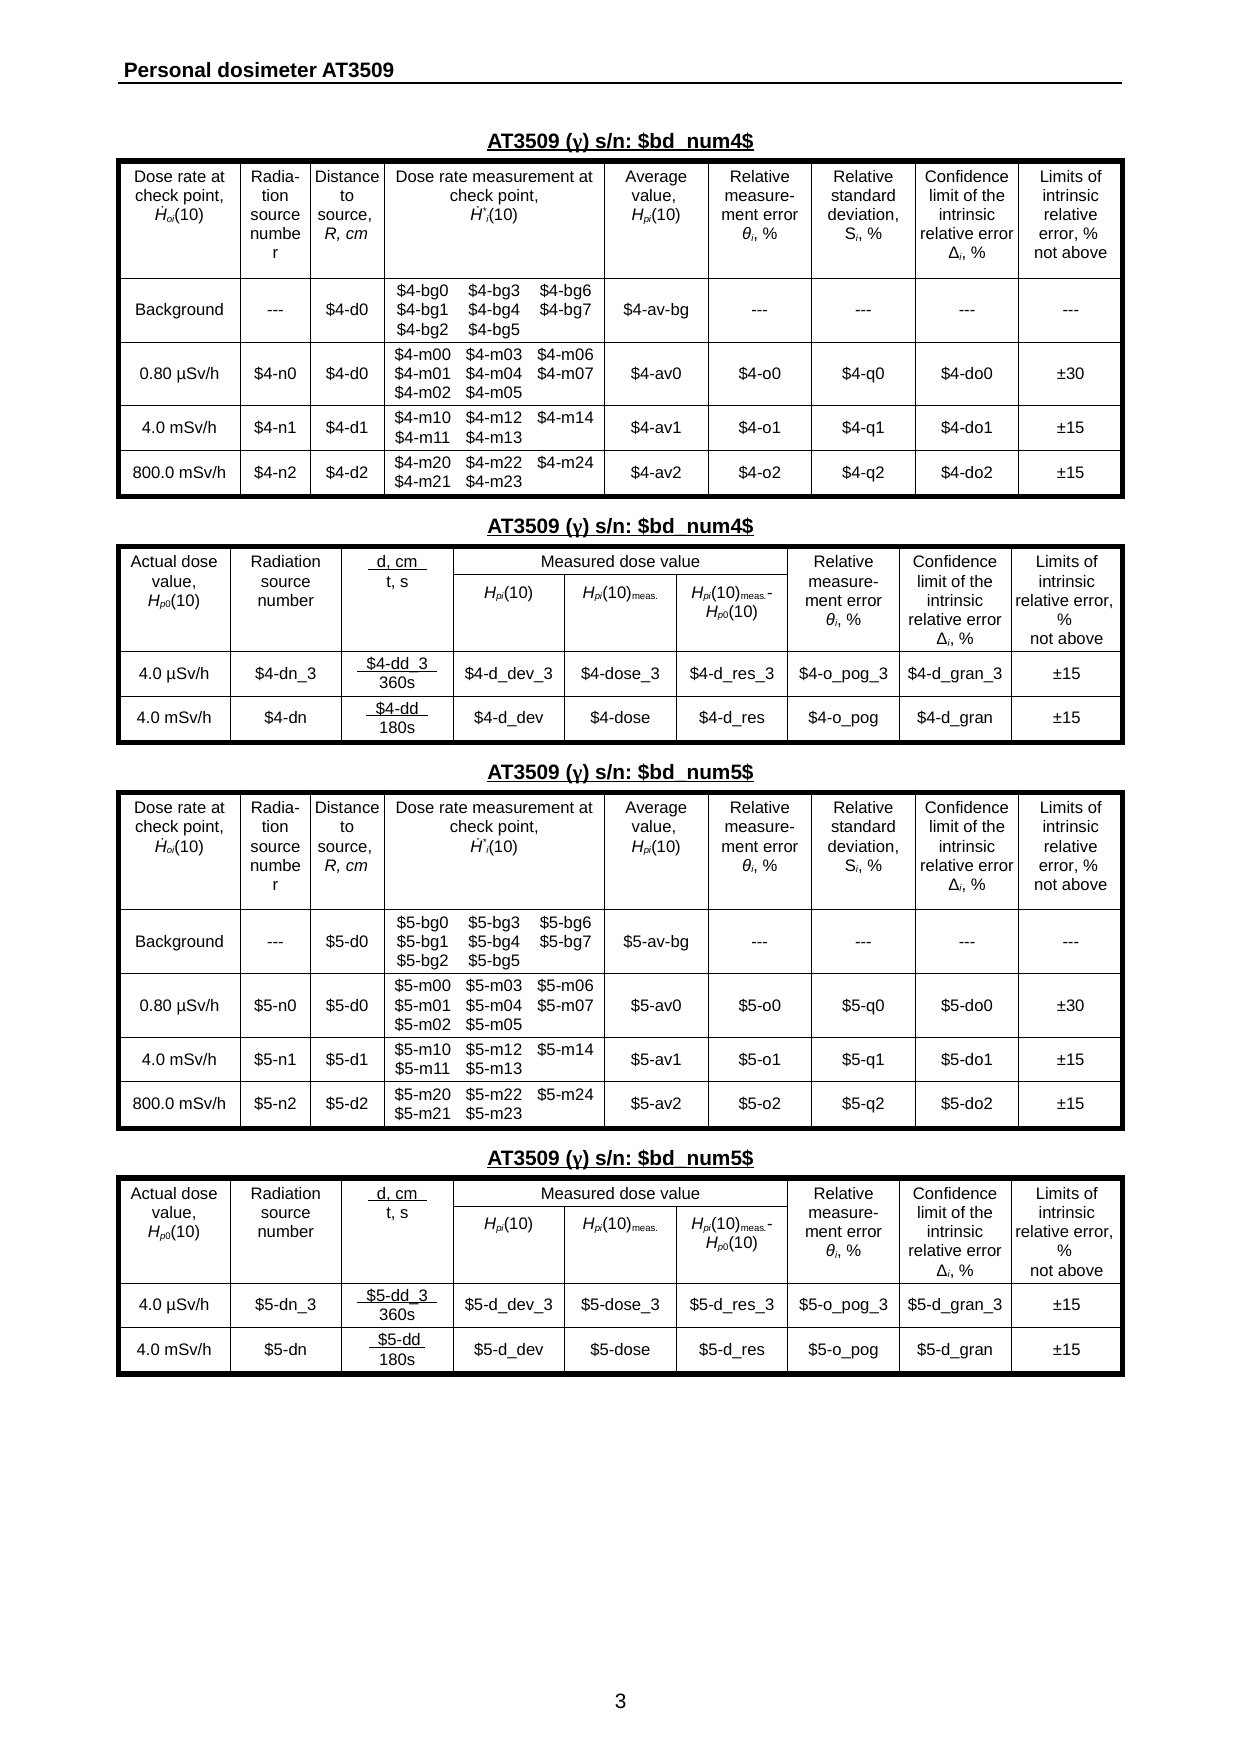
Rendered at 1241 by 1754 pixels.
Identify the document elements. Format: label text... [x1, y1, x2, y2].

table_cell $4-dn [231, 697, 341, 740]
table_cell $5-m20 $5-m21 $5-m22 $5-m23 $5-m24 [385, 1082, 604, 1126]
table_cell --- [1019, 279, 1120, 342]
table_cell $4-m20 $4-m21 $4-m22 $4-m23 $4-m24 [385, 451, 604, 494]
table_cell $5-o2 [709, 1082, 811, 1126]
table_cell ±15 [1019, 406, 1120, 450]
table_cell $5-o0 [709, 974, 811, 1037]
table_cell Hpi(10)meas. [565, 1207, 676, 1282]
table_cell $5-do1 [916, 1038, 1018, 1081]
table_cell Limits of intrinsic relative error, % not above [1012, 549, 1120, 651]
table_cell --- [916, 910, 1018, 973]
table_cell $4-q2 [812, 451, 915, 494]
table_cell $4-dose_3 [565, 652, 676, 696]
table_cell Dose rate measurement at check point, Ḣ*i(10) [385, 795, 604, 909]
table_cell Actual dose value, Hp0(10) [121, 1181, 230, 1282]
table_cell $4-do0 [916, 343, 1018, 405]
table_cell $4-av-bg [605, 279, 708, 342]
table_cell Confidence limit of the intrinsic relative error Δi, % [916, 164, 1018, 278]
table_cell Hpi(10) [454, 575, 564, 651]
table_cell $4-n1 [241, 406, 310, 450]
table_cell $4-m10 $4-m11 $4-m12 $4-m13 $4-m14 [385, 406, 604, 450]
table_cell $4-d1 [311, 406, 384, 450]
table_cell $4-dd 180s [342, 697, 453, 740]
table_cell $4-o_pog_3 [788, 652, 899, 696]
table_cell Measured dose value [454, 1181, 787, 1206]
table_cell $4-do2 [916, 451, 1018, 494]
table_cell --- [709, 279, 811, 342]
table_cell Dose rate measurement at check point, Ḣ*i(10) [385, 164, 604, 278]
table_header AT3509 (γ) s/n: $bd_num4$ [118, 114, 1122, 158]
table_cell 0.80 µSv/h [121, 343, 240, 405]
table_cell 800.0 mSv/h [121, 451, 240, 494]
table_cell 4.0 mSv/h [121, 1328, 230, 1371]
table_cell $5-av0 [605, 974, 708, 1037]
table_cell $5-d_dev [454, 1328, 564, 1371]
table_cell $4-dose [565, 697, 676, 740]
table_cell Hpi(10)meas. [565, 575, 676, 651]
table_cell ±30 [1019, 343, 1120, 405]
table_cell Radiation source number [231, 1181, 341, 1282]
table_cell Relative standard deviation, Si, % [812, 164, 915, 278]
table_cell $5-d0 [311, 974, 384, 1037]
table_cell --- [916, 279, 1018, 342]
table_cell $4-m00 $4-m01 $4-m02 $4-m03 $4-m04 $4-m05 $4-m06 $4-m07 [385, 343, 604, 405]
table_cell ±15 [1012, 1328, 1120, 1371]
table_cell Confidence limit of the intrinsic relative error Δi, % [900, 1181, 1011, 1282]
table_cell $5-n2 [241, 1082, 310, 1126]
table_cell Background [121, 279, 240, 342]
table_cell Dose rate at check point, Ḣoi(10) [121, 164, 240, 278]
table_cell $4-bg0 $4-bg1 $4-bg2 $4-bg3 $4-bg4 $4-bg5 $4-bg6 $4-bg7 [385, 279, 604, 342]
table_cell --- [709, 910, 811, 973]
table_cell $5-n0 [241, 974, 310, 1037]
table_cell $4-d_res [677, 697, 787, 740]
table_cell Average value, Hpi(10) [605, 164, 708, 278]
table_cell $4-av1 [605, 406, 708, 450]
table_cell ±30 [1019, 974, 1120, 1037]
table_cell Actual dose value, Hp0(10) [121, 549, 230, 651]
table_cell Distance to source, R, сm [311, 795, 384, 909]
table_cell $4-q1 [812, 406, 915, 450]
table_cell Radia-tion source number [241, 795, 310, 909]
table_cell $5-d0 [311, 910, 384, 973]
table_cell $4-d_gran_3 [900, 652, 1011, 696]
table_cell $5-d_res [677, 1328, 787, 1371]
table_cell $4-d2 [311, 451, 384, 494]
table_cell $4-dd_3 360s [342, 652, 453, 696]
table_cell --- [1019, 910, 1120, 973]
table_cell Radia-tion source number [241, 164, 310, 278]
table_cell Limits of intrinsic relative error, % not above [1019, 164, 1120, 278]
table_cell $5-dd 180s [342, 1328, 453, 1371]
table_cell $5-av2 [605, 1082, 708, 1126]
table_cell ±15 [1019, 1038, 1120, 1081]
table_cell d, cm t, s [342, 1181, 453, 1282]
table_cell $5-d1 [311, 1038, 384, 1081]
table_cell $4-d_gran [900, 697, 1011, 740]
table_header AT3509 (γ) s/n: $bd_num5$ [118, 745, 1122, 790]
table_cell 4.0 µSv/h [121, 652, 230, 696]
table_cell $5-d_dev_3 [454, 1284, 564, 1327]
table_cell 4.0 mSv/h [121, 697, 230, 740]
table_cell --- [812, 279, 915, 342]
table_cell $4-dn_3 [231, 652, 341, 696]
table_cell Background [121, 910, 240, 973]
table_cell $5-do0 [916, 974, 1018, 1037]
table_cell Limits of intrinsic relative error, % not above [1019, 795, 1120, 909]
table_cell --- [241, 279, 310, 342]
table_cell $5-dd_3 360s [342, 1284, 453, 1327]
table_cell $5-m00 $5-m01 $5-m02 $5-m03 $5-m04 $5-m05 $5-m06 $5-m07 [385, 974, 604, 1037]
table_cell Hpi(10) [454, 1207, 564, 1282]
table_header AT3509 (γ) s/n: $bd_num5$ [118, 1131, 1122, 1175]
table_cell $4-av2 [605, 451, 708, 494]
table_cell $4-o0 [709, 343, 811, 405]
table_cell Relative measure-ment error θi, % [709, 795, 811, 909]
table_cell $4-n2 [241, 451, 310, 494]
table_cell $5-dn_3 [231, 1284, 341, 1327]
table_cell Hpi(10)meas.-Hp0(10) [677, 575, 787, 651]
table_cell --- [241, 910, 310, 973]
table_cell Limits of intrinsic relative error, % not above [1012, 1181, 1120, 1282]
table_cell $4-d_res_3 [677, 652, 787, 696]
table_cell --- [812, 910, 915, 973]
table_cell Dose rate at check point, Ḣoi(10) [121, 795, 240, 909]
table_cell Average value, Hpi(10) [605, 795, 708, 909]
table_cell d, cm t, s [342, 549, 453, 651]
table_cell 4.0 µSv/h [121, 1284, 230, 1327]
table_cell 0.80 µSv/h [121, 974, 240, 1037]
table_cell Confidence limit of the intrinsic relative error Δi, % [900, 549, 1011, 651]
table_cell $4-d_dev_3 [454, 652, 564, 696]
table_cell $4-do1 [916, 406, 1018, 450]
table_cell 4.0 mSv/h [121, 1038, 240, 1081]
table_cell $4-n0 [241, 343, 310, 405]
table_cell $5-o_pog_3 [788, 1284, 899, 1327]
table_cell Relative standard deviation, Si, % [812, 795, 915, 909]
table_cell $5-m10 $5-m11 $5-m12 $5-m13 $5-m14 [385, 1038, 604, 1081]
table_cell Relative measure-ment error θi, % [788, 549, 899, 651]
table_cell 4.0 mSv/h [121, 406, 240, 450]
table_cell $5-av-bg [605, 910, 708, 973]
table_cell $4-o_pog [788, 697, 899, 740]
table_cell Hpi(10)meas.-Hp0(10) [677, 1207, 787, 1282]
table_cell $5-q1 [812, 1038, 915, 1081]
table_cell ±15 [1012, 1284, 1120, 1327]
table_cell $5-o1 [709, 1038, 811, 1081]
table_cell Distance to source, R, сm [311, 164, 384, 278]
table_cell Relative measure-ment error θi, % [788, 1181, 899, 1282]
table_cell ±15 [1019, 451, 1120, 494]
table_cell ±15 [1019, 1082, 1120, 1126]
table_cell $4-av0 [605, 343, 708, 405]
table_cell $5-d_res_3 [677, 1284, 787, 1327]
table_cell $5-av1 [605, 1038, 708, 1081]
table_cell $5-o_pog [788, 1328, 899, 1371]
table_cell $4-q0 [812, 343, 915, 405]
table_cell $5-bg0 $5-bg1 $5-bg2 $5-bg3 $5-bg4 $5-bg5 $5-bg6 $5-bg7 [385, 910, 604, 973]
table_cell ±15 [1012, 652, 1120, 696]
table_cell $4-d_dev [454, 697, 564, 740]
table_cell 800.0 mSv/h [121, 1082, 240, 1126]
table_cell $5-do2 [916, 1082, 1018, 1126]
table_cell $5-dose_3 [565, 1284, 676, 1327]
table_cell $5-q2 [812, 1082, 915, 1126]
table_cell Radiation source number [231, 549, 341, 651]
table_cell $5-d_gran_3 [900, 1284, 1011, 1327]
table_cell Confidence limit of the intrinsic relative error Δi, % [916, 795, 1018, 909]
table_cell $4-d0 [311, 343, 384, 405]
table_header AT3509 (γ) s/n: $bd_num4$ [118, 499, 1122, 544]
table_cell $5-d_gran [900, 1328, 1011, 1371]
table_cell $5-dn [231, 1328, 341, 1371]
table_cell $4-d0 [311, 279, 384, 342]
table_cell $5-dose [565, 1328, 676, 1371]
table_cell $5-q0 [812, 974, 915, 1037]
table_cell Measured dose value [454, 549, 787, 574]
table_cell ±15 [1012, 697, 1120, 740]
table_cell $4-o1 [709, 406, 811, 450]
table_cell $4-o2 [709, 451, 811, 494]
table_cell Relative measure-ment error θi, % [709, 164, 811, 278]
table_cell $5-d2 [311, 1082, 384, 1126]
table_cell $5-n1 [241, 1038, 310, 1081]
